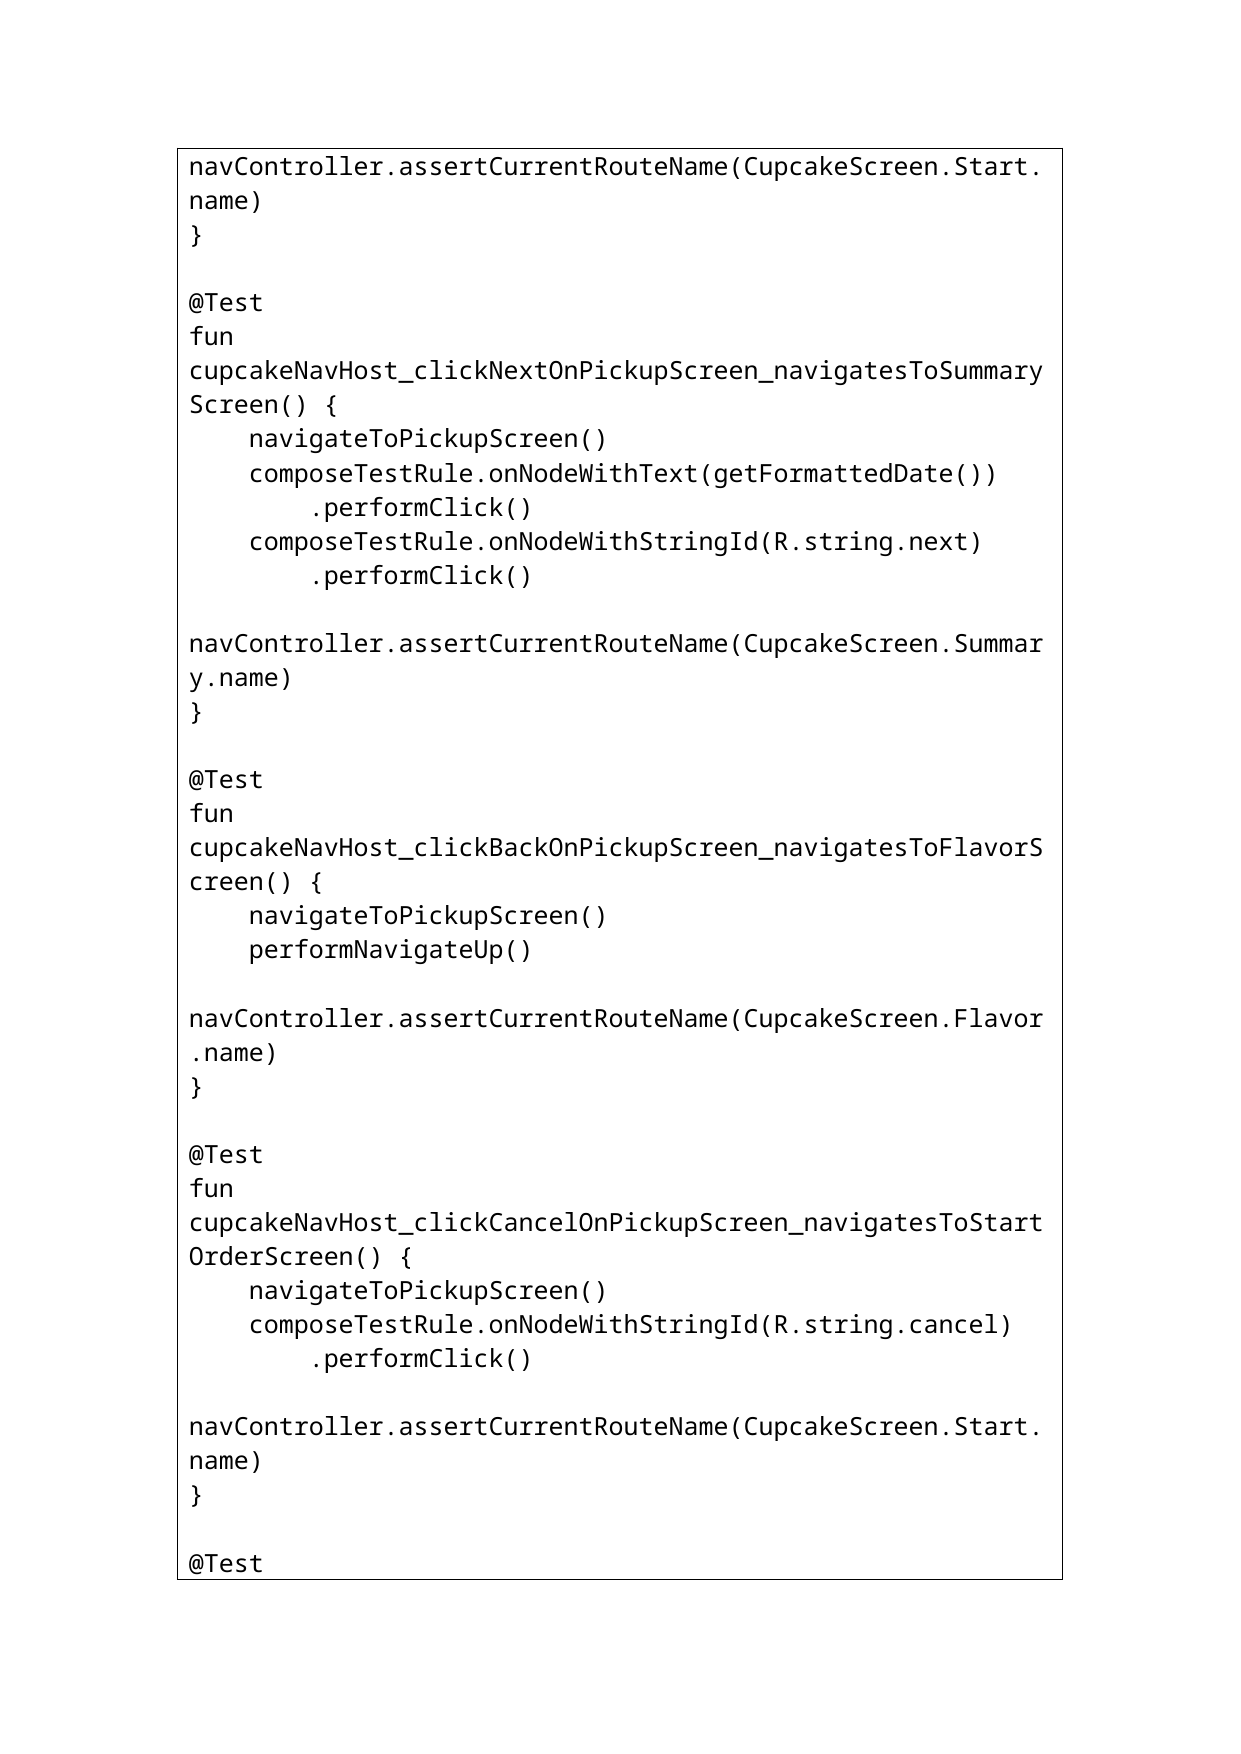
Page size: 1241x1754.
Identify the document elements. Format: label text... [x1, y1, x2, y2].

table_header navController.assertCurrentRouteName(CupcakeScreen.Start.name) } @Test fun cupcakeNavHost_clickNextOnPickupScreen_navigatesToSummaryScreen() { navigateToPickupScreen() composeTestRule.onNodeWithText(getFormattedDate()) .performClick() composeTestRule.onNodeWithStringId(R.string.next) .performClick() navController.assertCurrentRouteName(CupcakeScreen.Summary.name) } @Test fun cupcakeNavHost_clickBackOnPickupScreen_navigatesToFlavorScreen() { navigateToPickupScreen() performNavigateUp() navController.assertCurrentRouteName(CupcakeScreen.Flavor.name) } @Test fun cupcakeNavHost_clickCancelOnPickupScreen_navigatesToStartOrderScreen() { navigateToPickupScreen() composeTestRule.onNodeWithStringId(R.string.cancel) .performClick() navController.assertCurrentRouteName(CupcakeScreen.Start.name) } @Test [178, 149, 1062, 1579]
